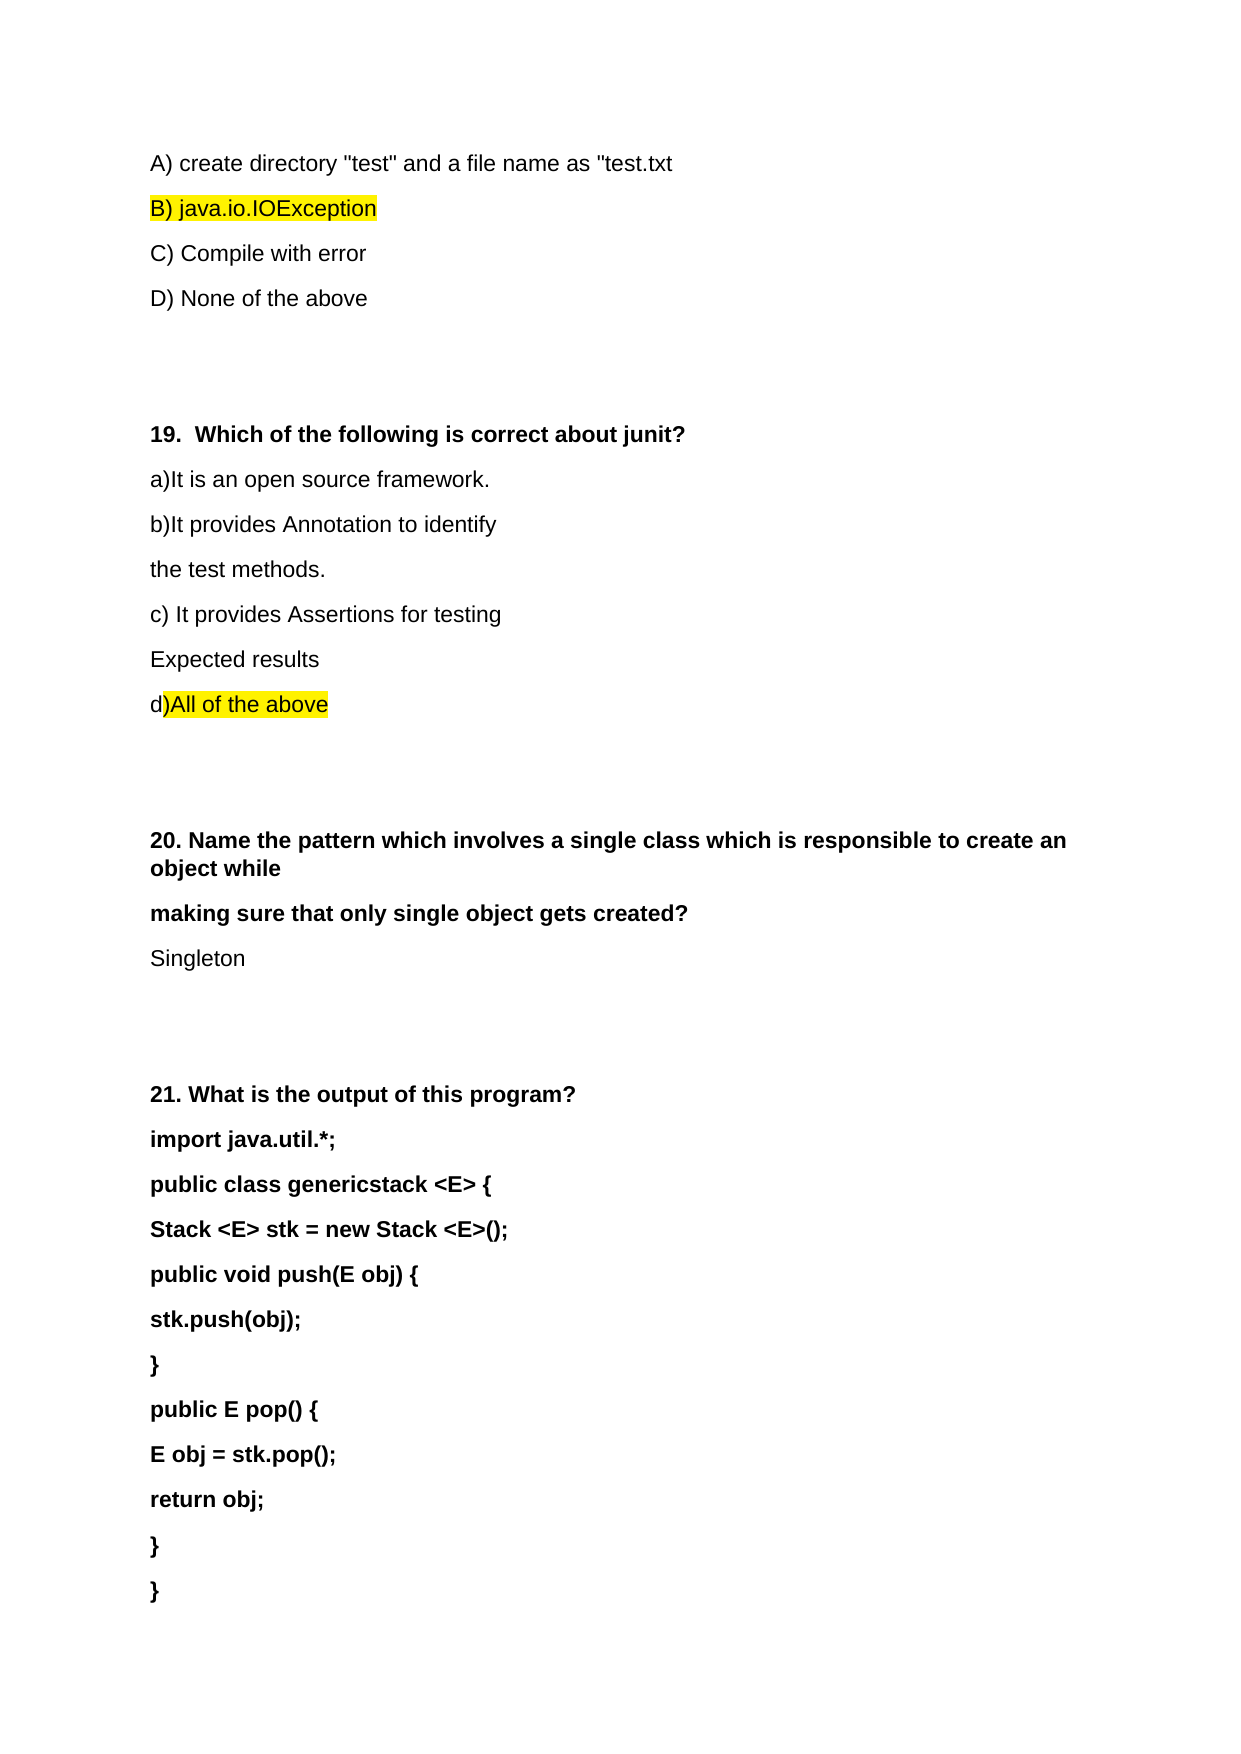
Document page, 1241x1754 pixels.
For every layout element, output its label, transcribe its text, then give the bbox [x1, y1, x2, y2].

text } [150, 1532, 1090, 1558]
text } [150, 1351, 1090, 1377]
text } [150, 1577, 1090, 1603]
text a)It is an open source framework. [150, 466, 1090, 492]
text d)All of the above [150, 691, 1090, 718]
text the test methods. [150, 556, 1090, 582]
text B) java.io.IOException [150, 195, 1090, 221]
text making sure that only single object gets created? [150, 900, 1090, 926]
text E obj = stk.pop(); [150, 1441, 1090, 1468]
text D) None of the above [150, 285, 1090, 312]
text Singleton [150, 945, 1090, 972]
text 20. Name the pattern which involves a single class which is responsible to create an object while [150, 827, 1090, 881]
text return obj; [150, 1486, 1090, 1513]
text C) Compile with error [150, 240, 1090, 267]
text c) It provides Assertions for testing [150, 601, 1090, 627]
text A) create directory "test" and a file name as "test.txt [150, 150, 1090, 176]
text stk.push(obj); [150, 1306, 1090, 1332]
text public void push(E obj) { [150, 1261, 1090, 1287]
text public E pop() { [150, 1396, 1090, 1423]
text import java.util.*; [150, 1126, 1090, 1152]
text Stack <E> stk = new Stack <E>(); [150, 1216, 1090, 1242]
text public class genericstack <E> { [150, 1171, 1090, 1197]
text b)It provides Annotation to identify [150, 511, 1090, 537]
text Expected results [150, 646, 1090, 672]
text 19. Which of the following is correct about junit? [150, 421, 1090, 447]
text 21. What is the output of this program? [150, 1081, 1090, 1107]
